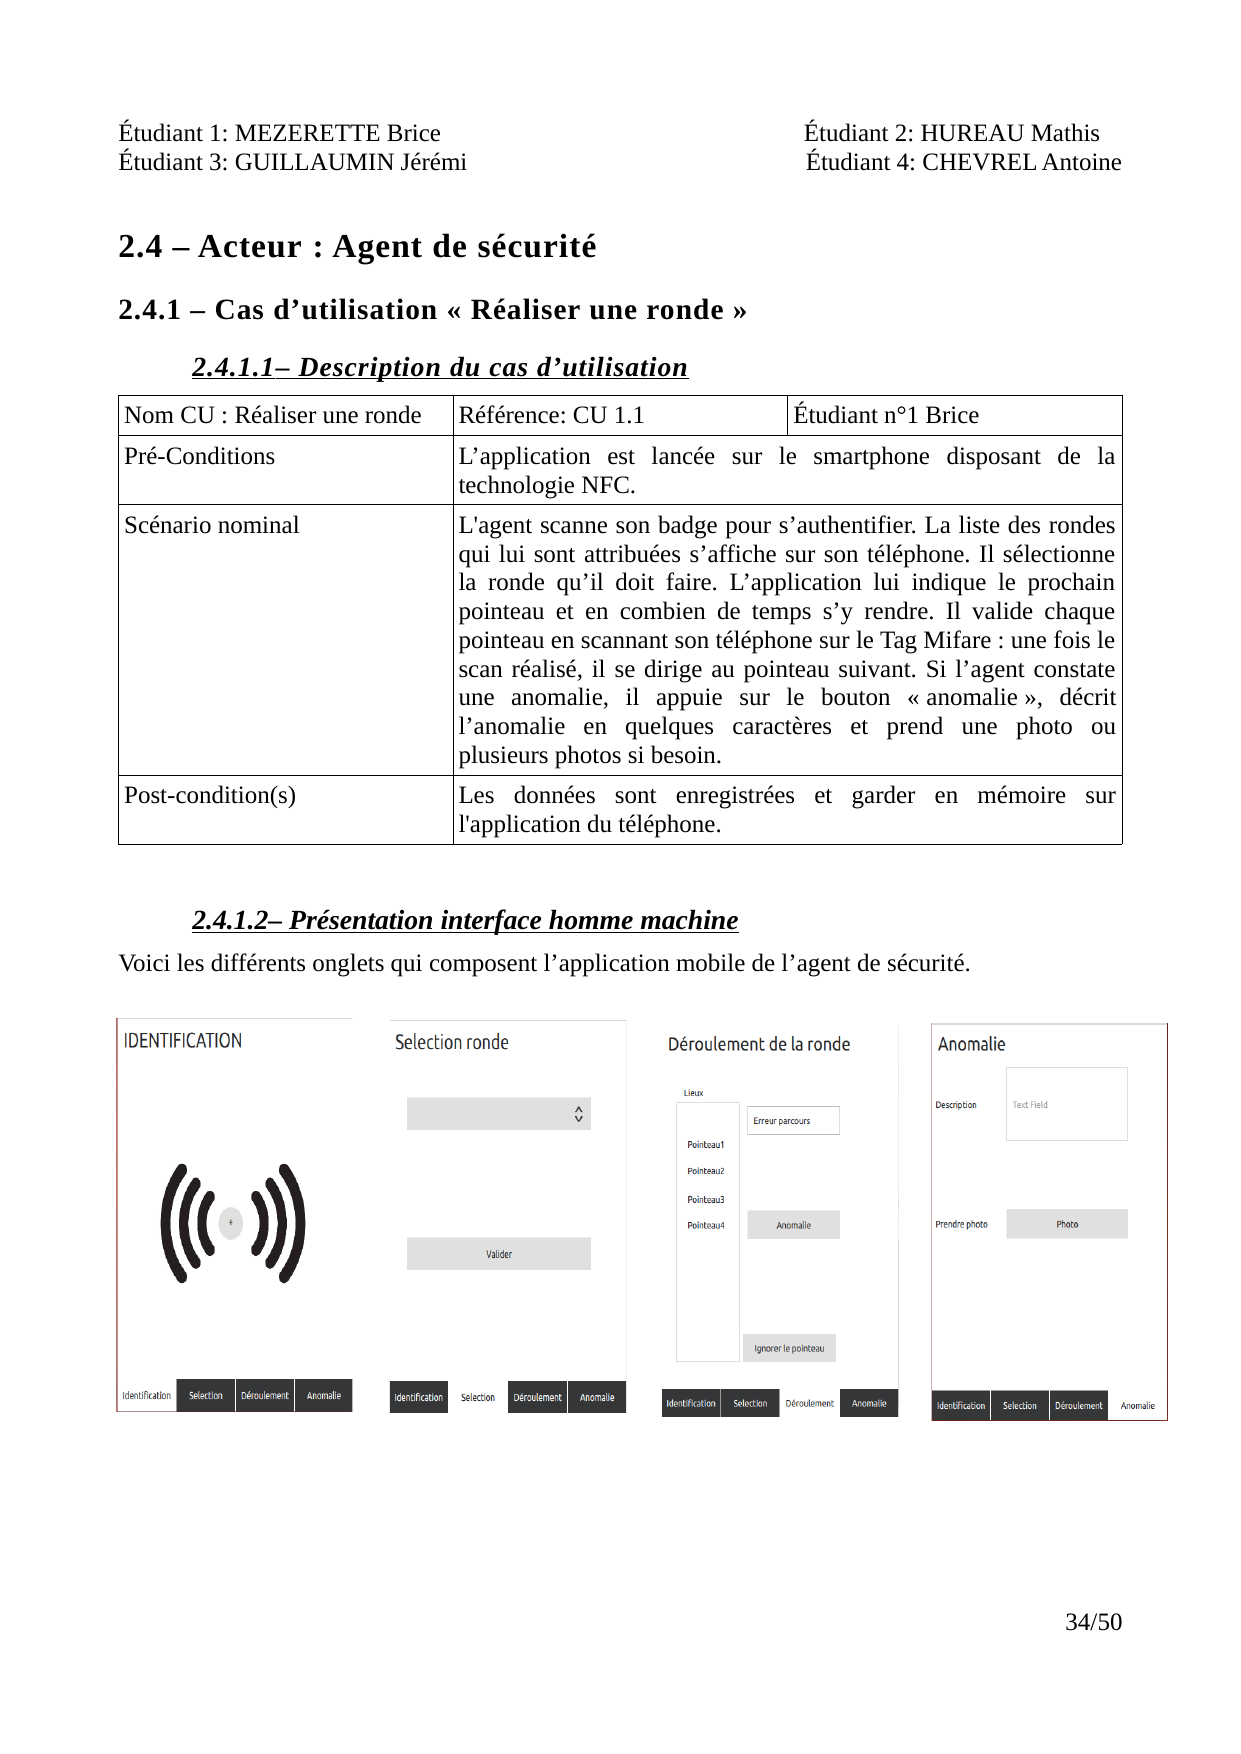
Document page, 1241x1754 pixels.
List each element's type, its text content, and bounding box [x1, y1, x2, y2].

table_header Étudiant n°1 Brice [788, 396, 1122, 435]
text Voici les différents onglets qui composent l’application mobile de l’agent de sécurité. [118, 948, 1122, 977]
picture [662, 1025, 899, 1417]
picture [931, 1023, 1168, 1421]
subtitle 2.4.1 – Cas d’utilisation « Réaliser une ronde » [118, 292, 1122, 325]
table_cell L’application est lancée sur le smartphone disposant de la technologie NFC. [454, 436, 1122, 504]
table_cell Post-condition(s) [119, 776, 453, 843]
table_header Nom CU : Réaliser une ronde [119, 396, 453, 435]
table_cell Scénario nominal [119, 505, 453, 774]
subtitle 2.4.1.1– Description du cas d’utilisation [118, 350, 1122, 382]
picture [389, 1020, 627, 1413]
subtitle 2.4 – Acteur : Agent de sécurité [118, 226, 1122, 264]
picture [116, 1018, 353, 1412]
table_cell Pré-Conditions [119, 436, 453, 504]
subtitle 2.4.1.2– Présentation interface homme machine [118, 904, 1122, 936]
table_cell L'agent scanne son badge pour s’authentifier. La liste des rondes qui lui sont attribuées s’affiche sur son téléphone. Il sélectionne la ronde qu’il doit faire. L’application lui indique le prochain pointeau et en combien de temps s’y rendre. Il valide chaque pointeau en scannant son téléphone sur le Tag Mifare : une fois le scan réalisé, il se dirige au pointeau suivant. Si l’agent constate une anomalie, il appuie sur le bouton « anomalie », décrit l’anomalie en quelques caractères et prend une photo ou plusieurs photos si besoin. [454, 505, 1122, 774]
table_header Référence: CU 1.1 [454, 396, 787, 435]
table_cell Les données sont enregistrées et garder en mémoire sur l'application du téléphone. [454, 776, 1122, 843]
